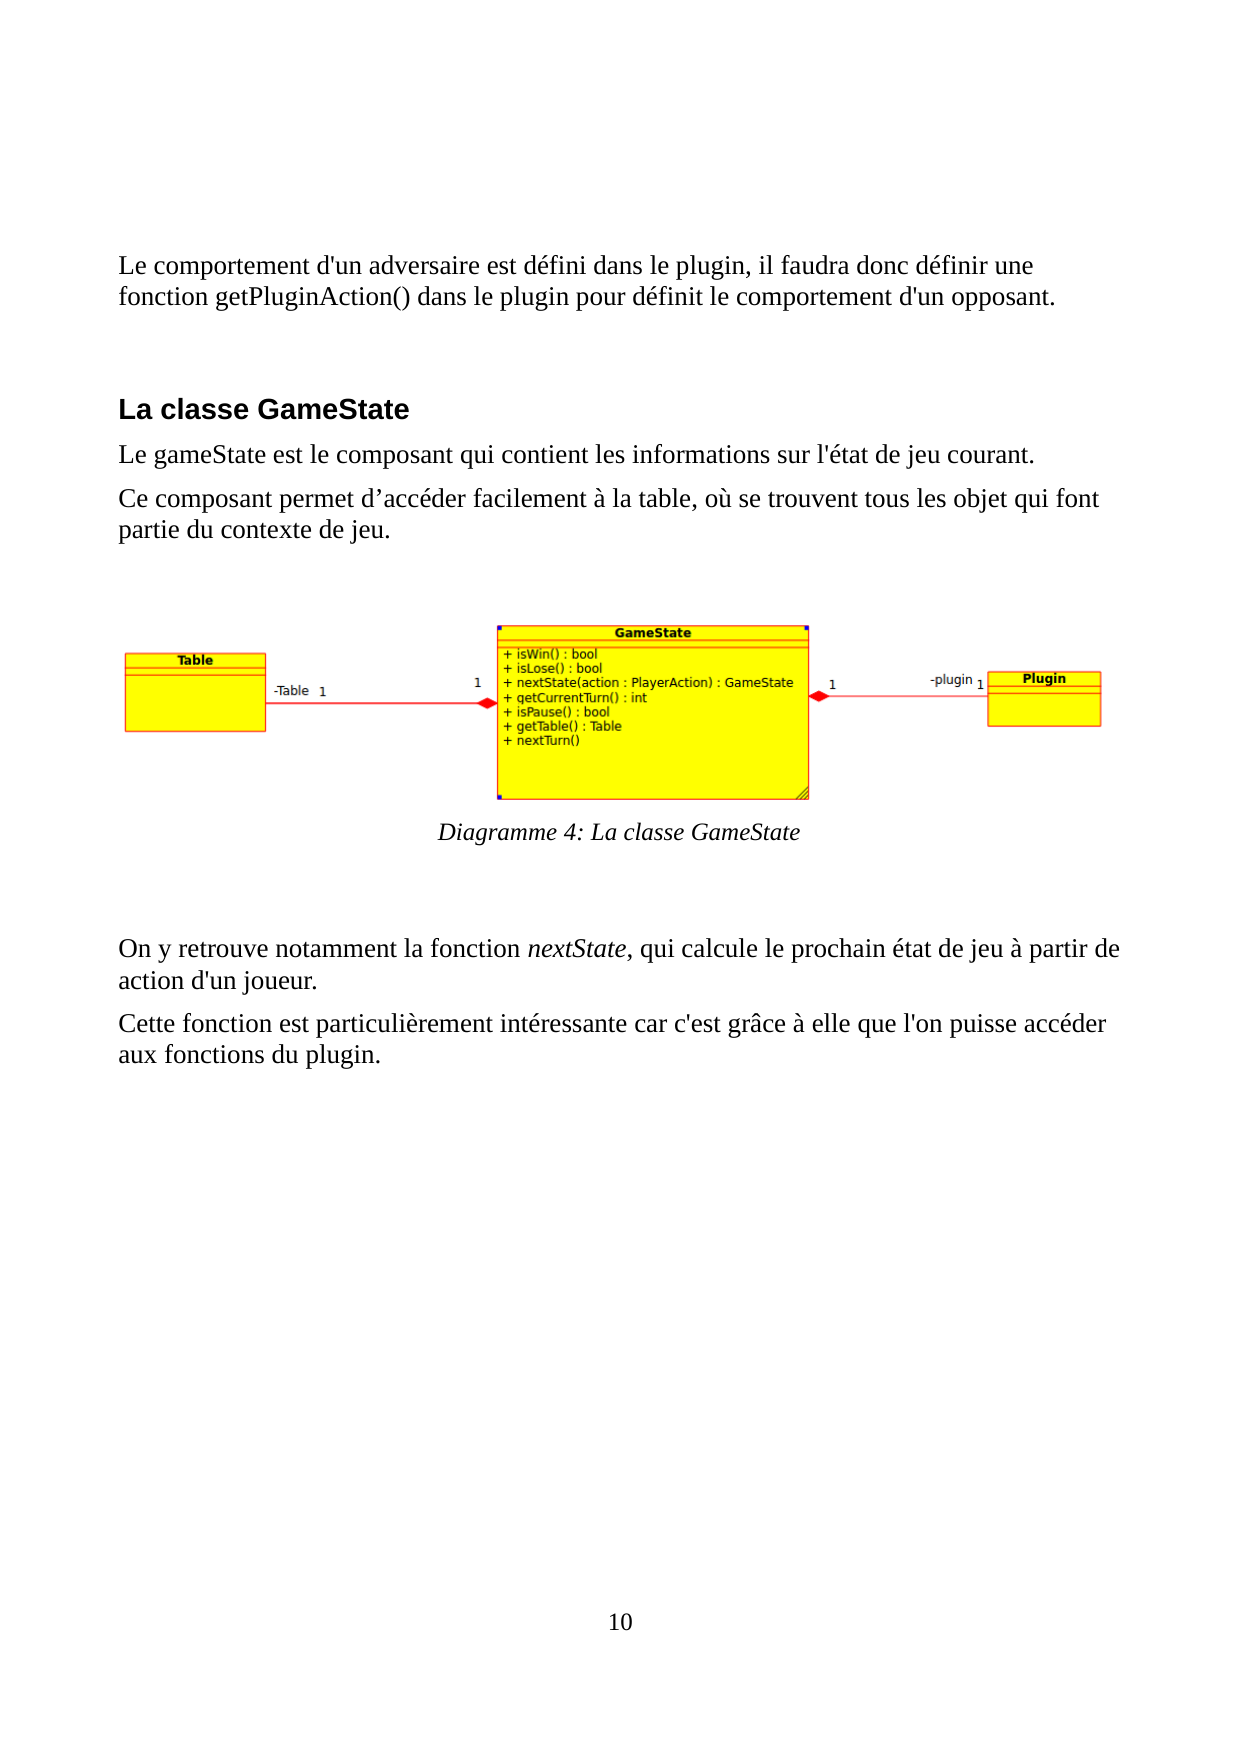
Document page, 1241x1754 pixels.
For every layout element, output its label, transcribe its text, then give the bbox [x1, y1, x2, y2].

subtitle La classe GameState [118, 392, 1122, 426]
text Diagramme 4: La classe GameState [118, 817, 1122, 845]
text Le comportement d'un adversaire est défini dans le plugin, il faudra donc définir une fonction getPluginAction() dans le plugin pour définit le comportement d'un opposant. [118, 249, 1122, 311]
text Cette fonction est particulièrement intéressante car c'est grâce à elle que l'on puisse accéder aux fonctions du plugin. [118, 1007, 1122, 1070]
text On y retrouve notamment la fonction nextState, qui calcule le prochain état de jeu à partir de action d'un joueur. [118, 933, 1122, 995]
picture [118, 616, 1123, 817]
text Ce composant permet d’accéder facilement à la table, où se trouvent tous les objet qui font partie du contexte de jeu. [118, 482, 1122, 544]
text Le gameState est le composant qui contient les informations sur l'état de jeu courant. [118, 438, 1122, 469]
